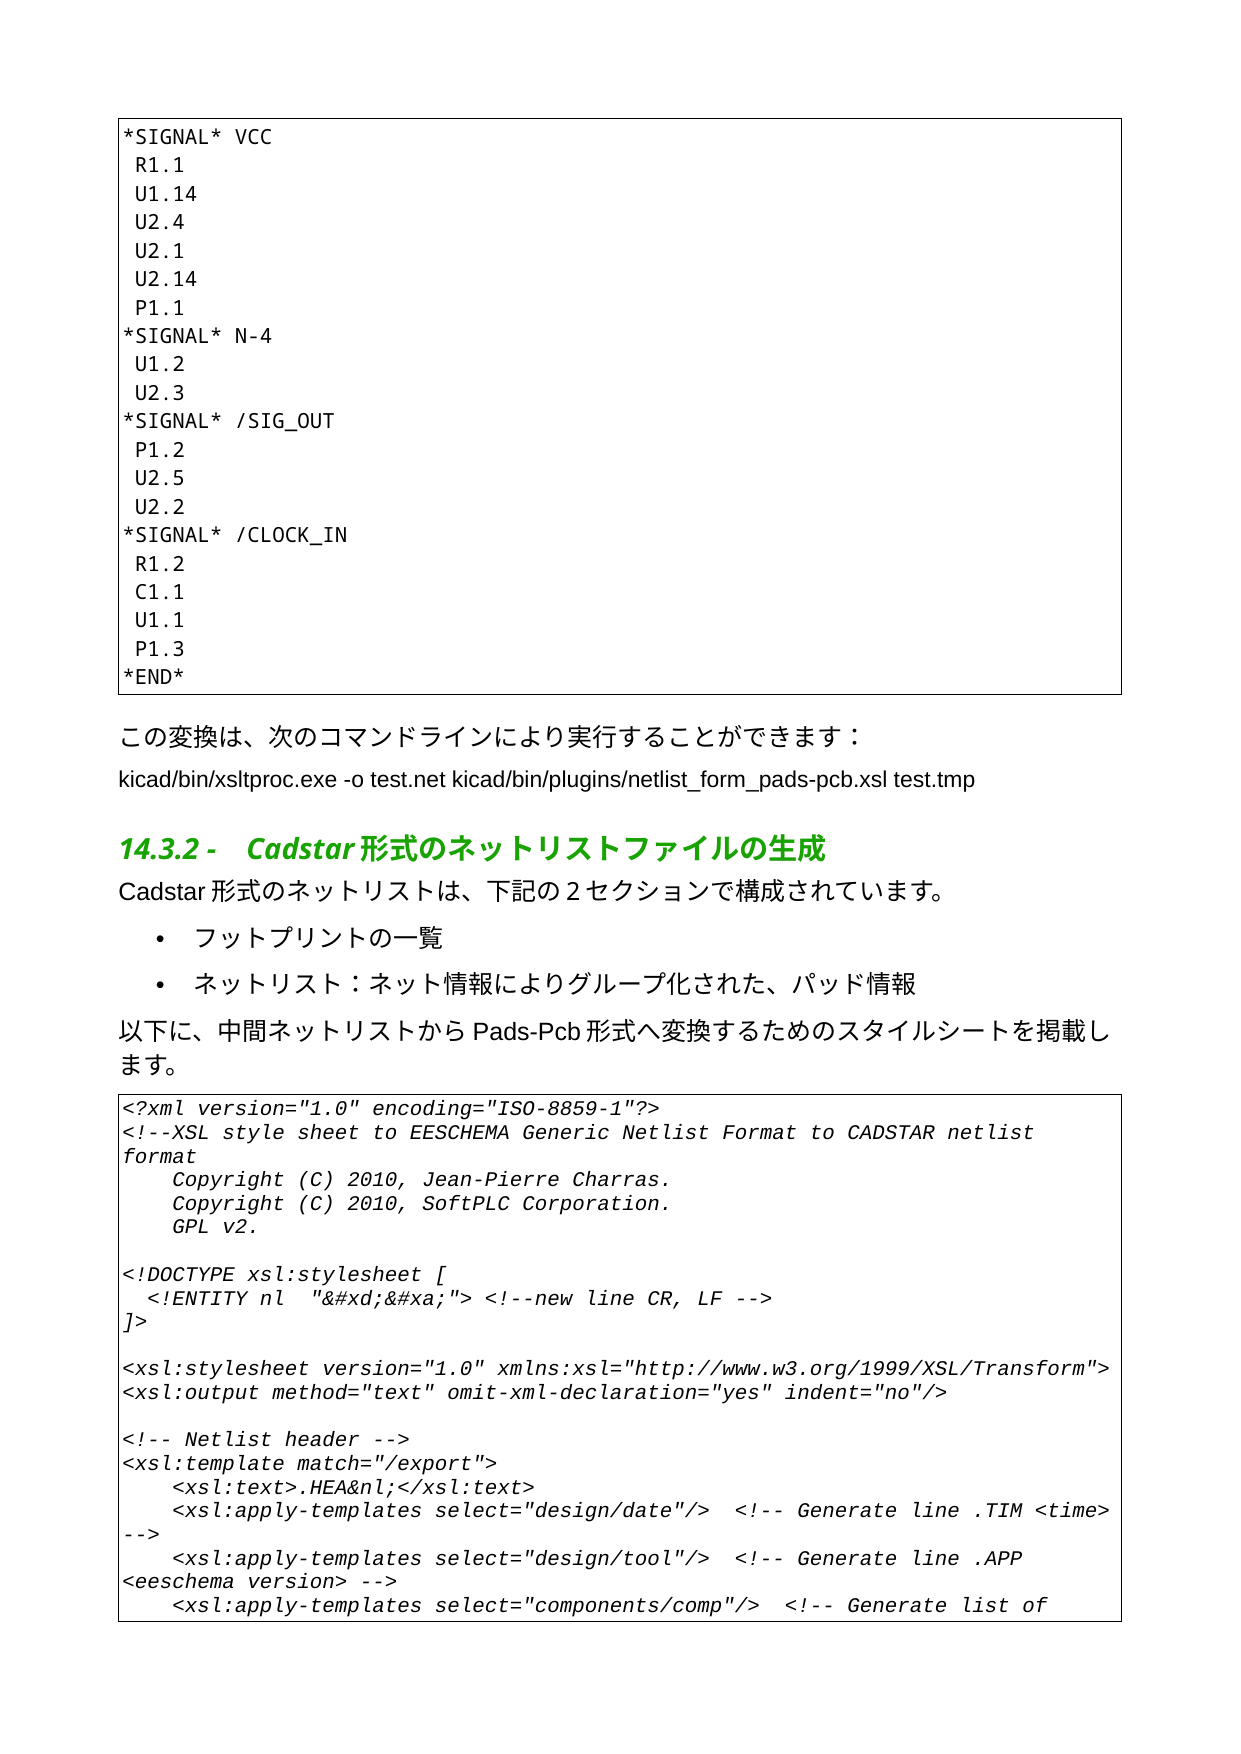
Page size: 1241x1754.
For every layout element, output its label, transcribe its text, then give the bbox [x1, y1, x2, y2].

text <!--XSL style sheet to EESCHEMA Generic Netlist Format to CADSTAR netlist format [119, 1118, 1121, 1165]
text *END* [119, 658, 1121, 694]
text kicad/bin/xsltproc.exe -o test.net kicad/bin/plugins/netlist_form_pads-pcb.xsl test.tmp [118, 766, 1122, 792]
text <xsl:output method="text" omit-xml-declaration="yes" indent="no"/> [119, 1378, 1121, 1406]
subtitle Cadstar形式のネットリストファイルの生成 [118, 828, 1122, 868]
text <xsl:apply-templates select="design/date"/> <!-- Generate line .TIM <time> --> [119, 1496, 1121, 1544]
text Copyright (C) 2010, SoftPLC Corporation. [119, 1189, 1121, 1213]
list ネットリスト：ネット情報によりグループ化された、パッド情報 [156, 967, 1122, 1001]
text *SIGNAL* VCC R1.1 U1.14 U2.4 U2.1 U2.14 P1.1 *SIGNAL* N-4 U1.2 U2.3 *SIGNAL* /SIG_OUT P1.2 U2.5 U2.2 *SIGNAL* /CLOCK_IN R1.2 C1.1 U1.1 P1.3 [119, 119, 1121, 658]
text ]> [119, 1307, 1121, 1335]
text Copyright (C) 2010, Jean-Pierre Charras. [119, 1165, 1121, 1189]
text <?xml version="1.0" encoding="ISO-8859-1"?> [119, 1095, 1121, 1118]
text 以下に、中間ネットリストからPads-Pcb形式へ変換するためのスタイルシートを掲載します。 [118, 1014, 1122, 1082]
text この変換は、次のコマンドラインにより実行することができます： [118, 719, 1122, 753]
text <!ENTITY nl "&#xd;&#xa;"> <!--new line CR, LF --> [119, 1283, 1121, 1307]
text <xsl:apply-templates select="design/tool"/> <!-- Generate line .APP <eeschema version> --> [119, 1544, 1121, 1591]
text <!DOCTYPE xsl:stylesheet [ [119, 1260, 1121, 1283]
text <xsl:apply-templates select="components/comp"/> <!-- Generate list of [119, 1591, 1121, 1621]
text <xsl:text>.HEA&nl;</xsl:text> [119, 1473, 1121, 1496]
text <xsl:template match="/export"> [119, 1449, 1121, 1473]
text Cadstar形式のネットリストは、下記の2セクションで構成されています。 [118, 874, 1122, 908]
list フットプリントの一覧 [156, 921, 1122, 955]
text <xsl:stylesheet version="1.0" xmlns:xsl="http://www.w3.org/1999/XSL/Transform"> [119, 1354, 1121, 1378]
text GPL v2. [119, 1213, 1121, 1240]
text <!-- Netlist header --> [119, 1425, 1121, 1449]
